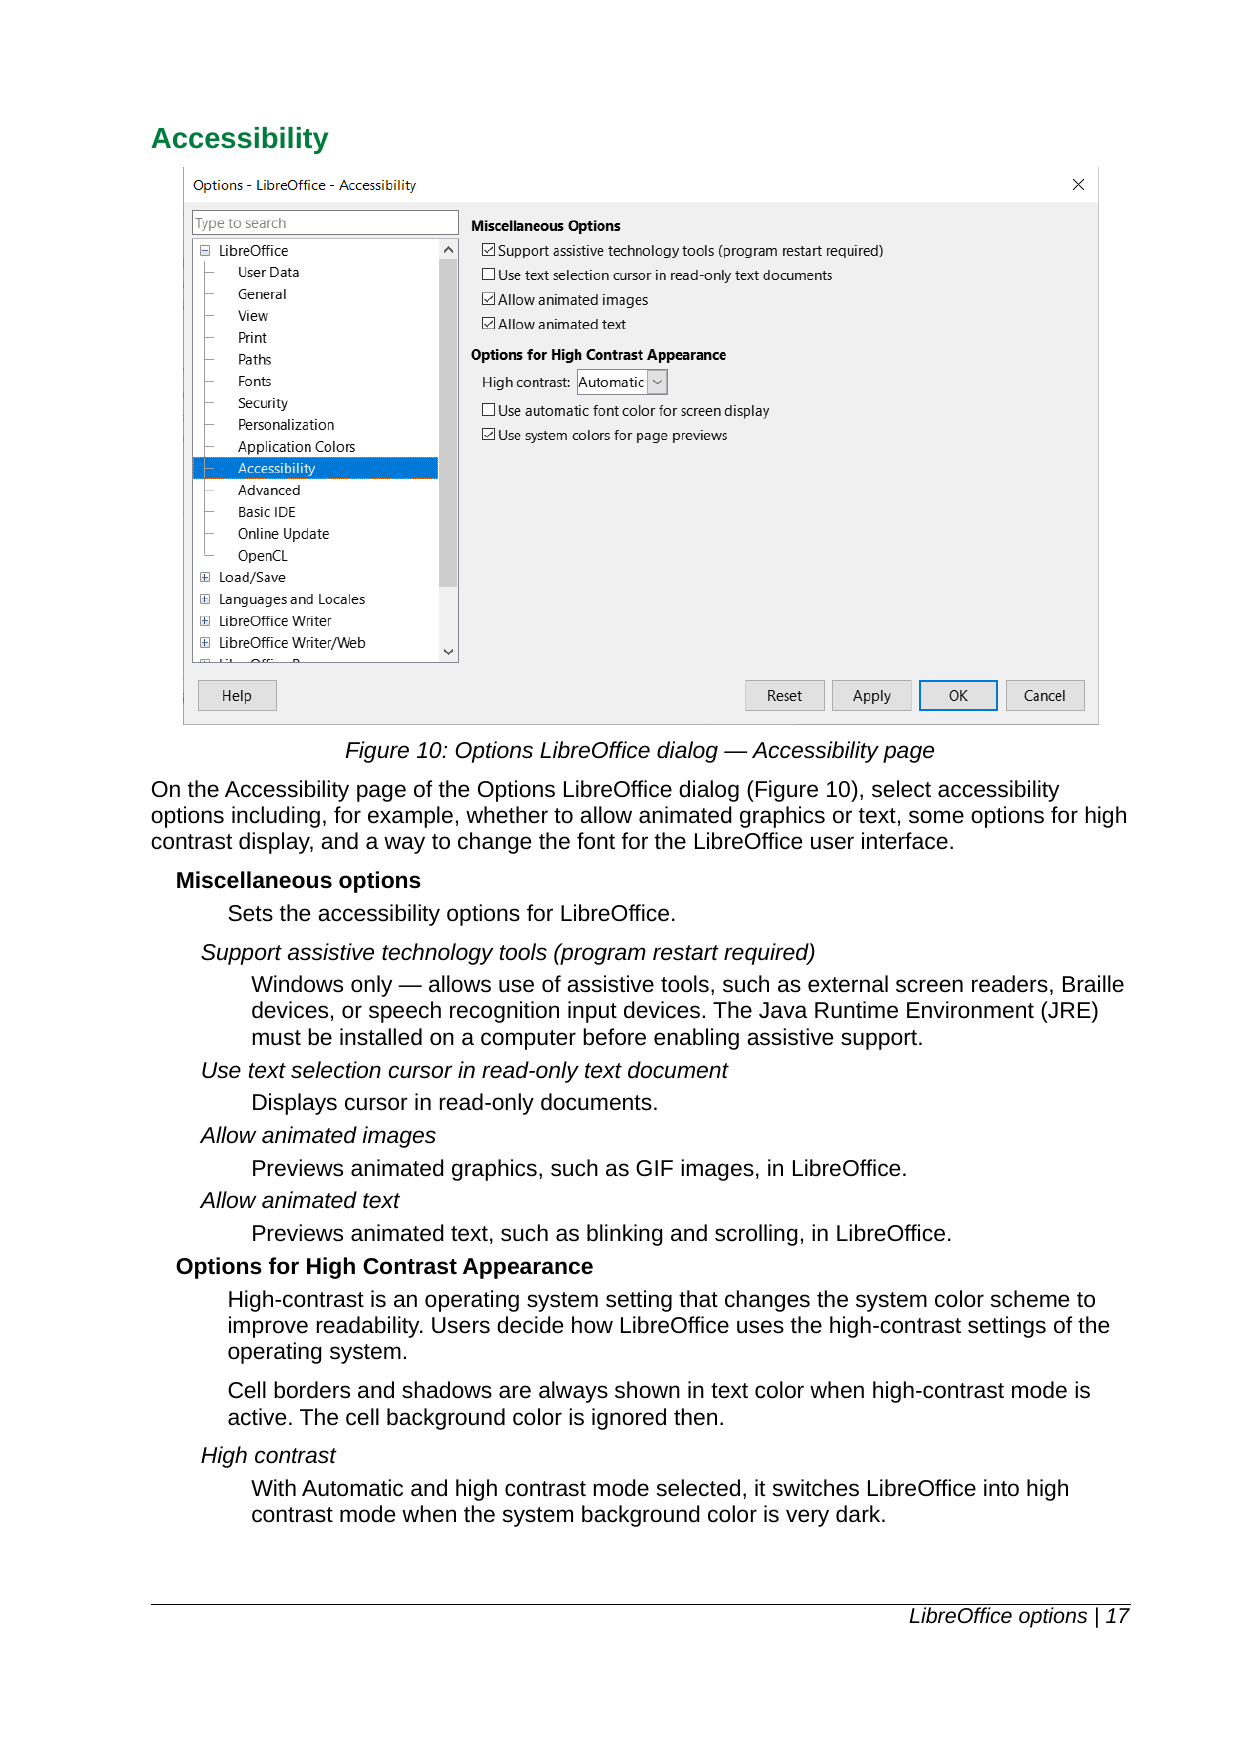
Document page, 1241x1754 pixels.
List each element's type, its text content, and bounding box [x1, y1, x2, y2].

text Previews animated text, such as blinking and scrolling, in LibreOffice. [251, 1220, 1131, 1246]
text With Automatic and high contrast mode selected, it switches LibreOffice into high contrast mode when the system background color is very dark. [251, 1475, 1131, 1528]
text Windows only — allows use of assistive tools, such as external screen readers, Braille devices, or speech recognition input devices. The Java Runtime Environment (JRE) must be installed on a computer before enabling assistive support. [251, 971, 1131, 1050]
text Use text selection cursor in read-only text document [201, 1057, 1131, 1083]
list On the Accessibility page of the Options LibreOffice dialog (Figure 10), select accessibility options including, for example, whether to allow animated graphics or text, some options for high contrast display, and a way to change the font for the LibreOffice user interface. [151, 776, 1131, 854]
text Displays cursor in read-only documents. [251, 1089, 1131, 1116]
text Figure 10: Options LibreOffice dialog — Accessibility page [183, 737, 1098, 763]
text Previews animated graphics, such as GIF images, in LibreOffice. [251, 1155, 1131, 1181]
text Cell borders and shadows are always shown in text color when high-contrast mode is active. The cell background color is ignored then. [227, 1377, 1131, 1430]
text Sets the accessibility options for LibreOffice. [227, 900, 1131, 926]
text Miscellaneous options [176, 867, 1131, 893]
subtitle Accessibility [151, 121, 1131, 154]
text Options for High Contrast Appearance [176, 1253, 1131, 1279]
text High-contrast is an operating system setting that changes the system color scheme to improve readability. Users decide how LibreOffice uses the high-contrast settings of the operating system. [227, 1286, 1131, 1364]
text Allow animated images [201, 1122, 1131, 1148]
picture [183, 167, 1099, 725]
text High contrast [201, 1442, 1131, 1469]
text Support assistive technology tools (program restart required) [201, 938, 1131, 965]
text Allow animated text [201, 1187, 1131, 1214]
